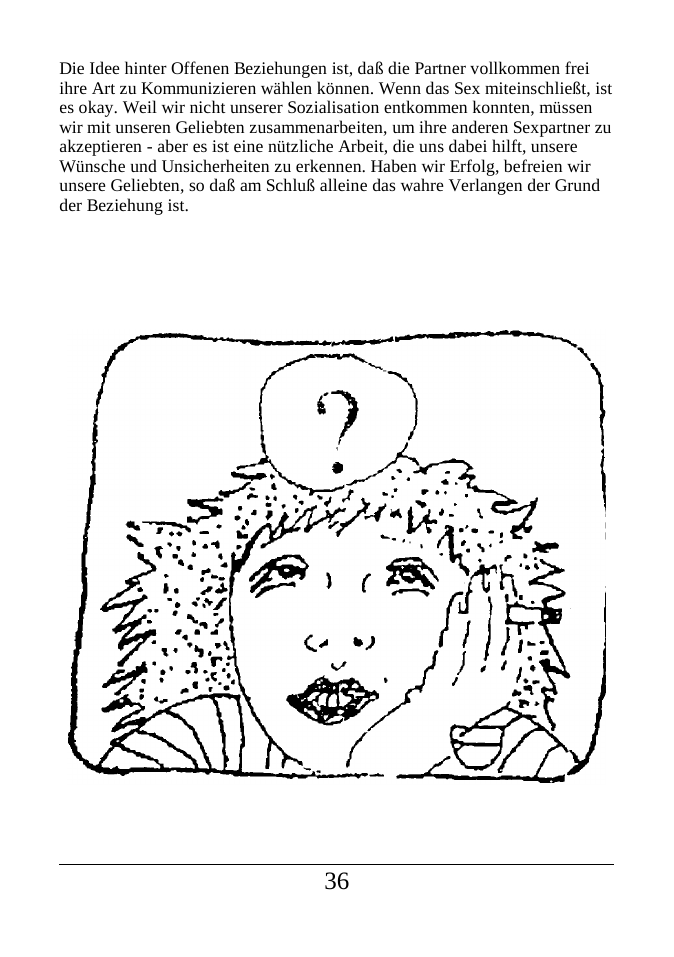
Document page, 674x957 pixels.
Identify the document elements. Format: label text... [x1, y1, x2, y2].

picture [67, 329, 606, 785]
text Die Idee hinter Offenen Beziehungen ist, daß die Partner vollkommen frei ihre Art zu Kommunizieren wählen können. Wenn das Sex miteinschließt, ist es okay. Weil wir nicht unserer Sozialisation entkommen konnten, müssen wir mit unseren Geliebten zusammenarbeiten, um ihre anderen Sexpartner zu akzeptieren - aber es ist eine nützliche Arbeit, die uns dabei hilft, unsere Wünsche und Unsicherheiten zu erkennen. Haben wir Erfolg, befreien wir unsere Geliebten, so daß am Schluß alleine das wahre Verlangen der Grund der Beziehung ist. [59, 59, 614, 215]
